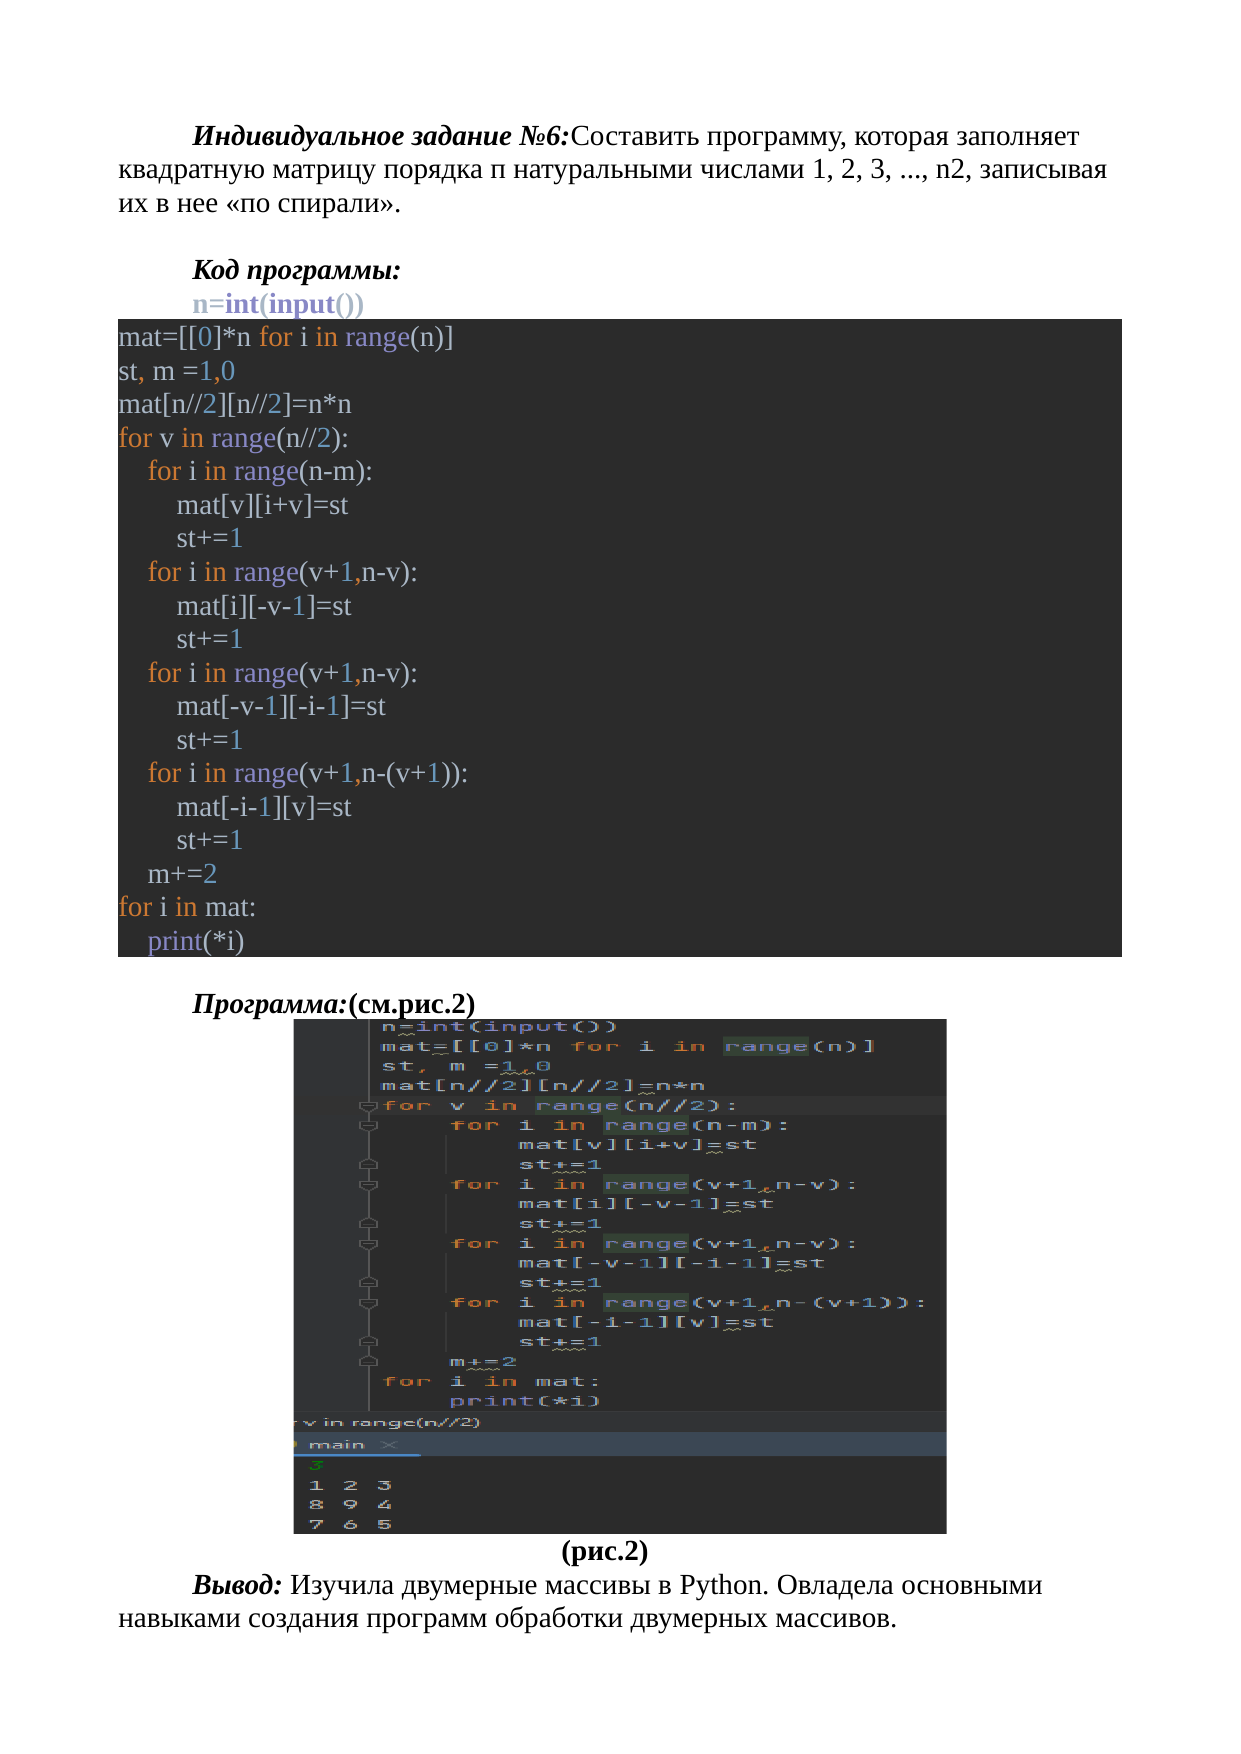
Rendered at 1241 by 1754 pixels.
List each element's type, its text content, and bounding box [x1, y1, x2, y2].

text st+=1 [118, 621, 1122, 655]
text st+=1 [118, 822, 1122, 856]
text for i in mat: [118, 889, 1122, 923]
text mat[i][-v-1]=st [118, 588, 1122, 621]
text Вывод: Изучила двумерные массивы в Python. Овладела основными навыками создания программ обработки двумерных массивов. [118, 1567, 1122, 1634]
text st, m =1,0 [118, 353, 1122, 386]
text (рис.2) [118, 1020, 1122, 1567]
text mat[n//2][n//2]=n*n [118, 386, 1122, 420]
text for i in range(v+1,n-v): [118, 655, 1122, 688]
text for i in range(n-m): [118, 453, 1122, 487]
text Индивидуальное задание №6:Составить программу, которая заполняет квадратную матрицу порядка п натуральными числами 1, 2, 3, ..., n2, записывая их в нее «по спирали». [118, 118, 1122, 219]
text print(*i) [118, 923, 1122, 957]
text for v in range(n//2): [118, 420, 1122, 453]
text Код программы: [118, 252, 1122, 286]
text for i in range(v+1,n-(v+1)): [118, 755, 1122, 789]
picture [293, 1019, 947, 1534]
text Программа:(см.рис.2) [118, 986, 1122, 1020]
text mat[-v-1][-i-1]=st [118, 688, 1122, 722]
text mat[-i-1][v]=st [118, 789, 1122, 822]
text n=int(input()) [118, 286, 1122, 319]
text m+=2 [118, 856, 1122, 889]
text st+=1 [118, 722, 1122, 755]
text mat=[[0]*n for i in range(n)] [118, 319, 1122, 353]
text for i in range(v+1,n-v): [118, 554, 1122, 588]
text st+=1 [118, 521, 1122, 554]
text mat[v][i+v]=st [118, 487, 1122, 521]
